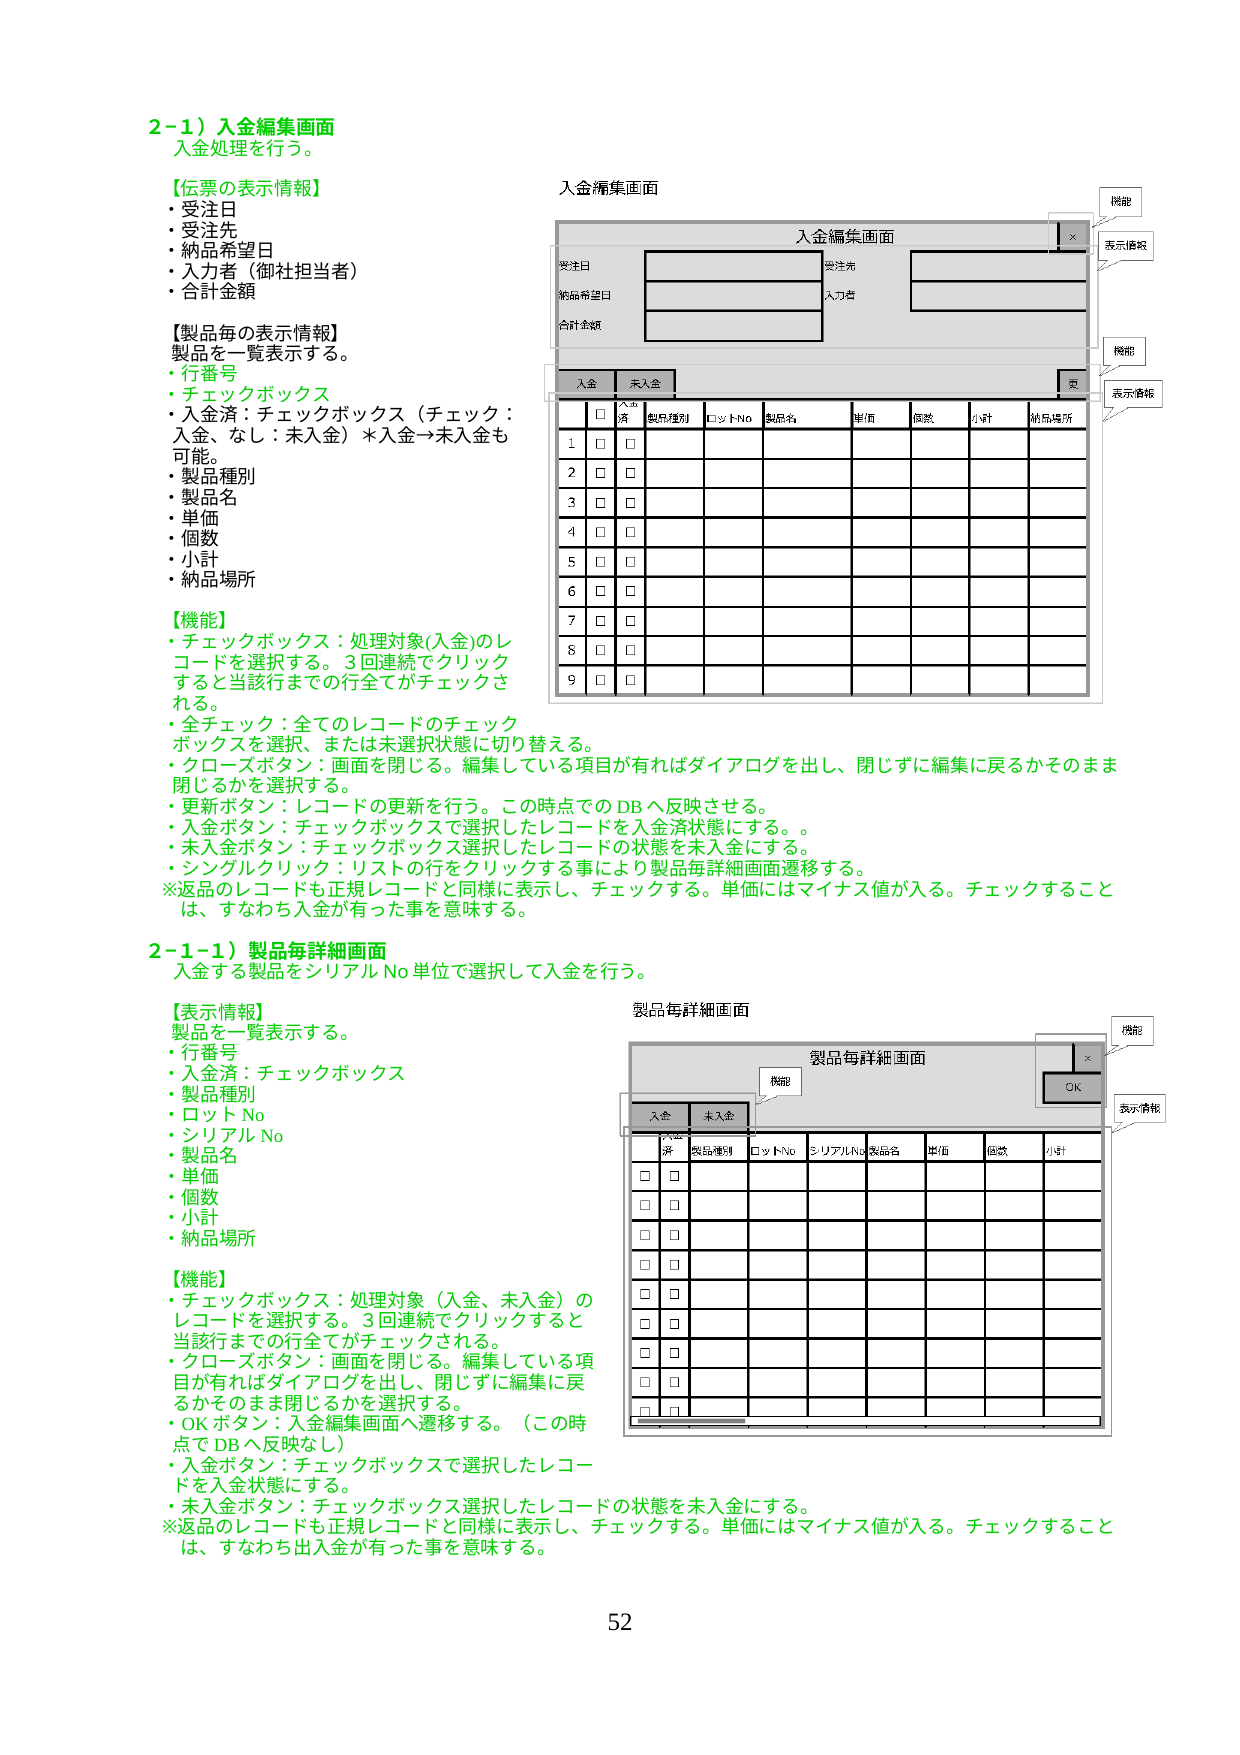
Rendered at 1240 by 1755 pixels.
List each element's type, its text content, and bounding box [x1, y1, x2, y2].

text ・製品名 [163, 1146, 601, 1167]
text 入金する製品をシリアルNo単位で選択して入金を行う。 [162, 962, 1121, 982]
text ・クローズボタン：画面を閉じる。編集している項目が有ればダイアログを出し、閉じずに編集に戻るかそのまま閉じるかを選択する。 [163, 756, 1121, 797]
text ・製品種別 [163, 467, 523, 488]
text 入金処理を行う。 [162, 139, 1121, 159]
text ・入力者（御社担当者） [163, 262, 523, 282]
text ・未入金ボタン：チェックボックス選択したレコードの状態を未入金にする。 [162, 1497, 1121, 1517]
text ・行番号 [163, 364, 523, 385]
text ・納品場所 [163, 1229, 601, 1249]
text ・受注先 [163, 221, 523, 241]
text 【機能】 [162, 611, 523, 632]
text ・小計 [163, 550, 523, 570]
text ・全チェック：全てのレコードのチェックボックスを選択、または未選択状態に切り替える。 [162, 714, 1121, 756]
text ・入金済：チェックボックス [163, 1064, 601, 1084]
text ・チェックボックス：処理対象（入金、未入金）のレコードを選択する。３回連続でクリックすると当該行までの行全てがチェックされる。 [162, 1291, 601, 1352]
picture [601, 999, 1184, 1456]
text ・チェックボックス：処理対象(入金)のレコードを選択する。３回連続でクリックすると当該行までの行全てがチェックされる。 [163, 632, 523, 714]
text 【製品毎の表示情報】 [162, 323, 523, 344]
text ・単価 [163, 508, 523, 529]
text ・入金ボタン：チェックボックスで選択したレコードを入金済状態にする。。 [163, 818, 1121, 838]
text ・単価 [163, 1167, 601, 1188]
text ・シングルクリック：リストの行をクリックする事により製品毎詳細画面遷移する。 [163, 859, 1121, 879]
text ・行番号 [163, 1043, 601, 1064]
text ・個数 [163, 1188, 601, 1208]
text ・シリアルNo [163, 1126, 601, 1146]
text ・更新ボタン：レコードの更新を行う。この時点でのDBへ反映させる。 [163, 797, 1121, 818]
text ・個数 [163, 529, 523, 550]
text ・製品名 [163, 488, 523, 508]
text ２−１−１）製品毎詳細画面 [146, 941, 1121, 962]
text ・納品場所 [163, 570, 523, 591]
text ※返品のレコードも正規レコードと同様に表示し、チェックする。単価にはマイナス値が入る。チェックすることは、すなわち入金が有った事を意味する。 [162, 879, 1121, 921]
text ・製品種別 [163, 1084, 601, 1105]
text ・合計金額 [163, 282, 523, 303]
text 【伝票の表示情報】 [162, 179, 523, 200]
text ・入金ボタン：チェックボックスで選択したレコードを入金状態にする。 [162, 1456, 1121, 1497]
text ・OKボタン：入金編集画面へ遷移する。（この時点でDBへ反映なし） [163, 1414, 601, 1456]
text ・受注日 [163, 200, 523, 221]
text ・小計 [163, 1208, 601, 1229]
text 【機能】 [162, 1270, 601, 1291]
text ※返品のレコードも正規レコードと同様に表示し、チェックする。単価にはマイナス値が入る。チェックすることは、すなわち出入金が有った事を意味する。 [162, 1517, 1121, 1559]
text ・ロットNo [163, 1105, 601, 1126]
text ・入金済：チェックボックス（チェック：入金、なし：未入金）＊入金→未入金も可能。 [163, 405, 523, 467]
text 【表示情報】 [162, 1002, 601, 1023]
text ・未入金ボタン：チェックボックス選択したレコードの状態を未入金にする。 [163, 838, 1121, 859]
text 製品を一覧表示する。 [171, 344, 523, 364]
picture [523, 177, 1181, 721]
text ・クローズボタン：画面を閉じる。編集している項目が有ればダイアログを出し、閉じずに編集に戻るかそのまま閉じるかを選択する。 [162, 1352, 601, 1414]
text ・チェックボックス [162, 385, 523, 405]
text 製品を一覧表示する。 [171, 1023, 601, 1043]
text ２−１）入金編集画面 [146, 118, 1121, 139]
text ・納品希望日 [163, 241, 523, 262]
